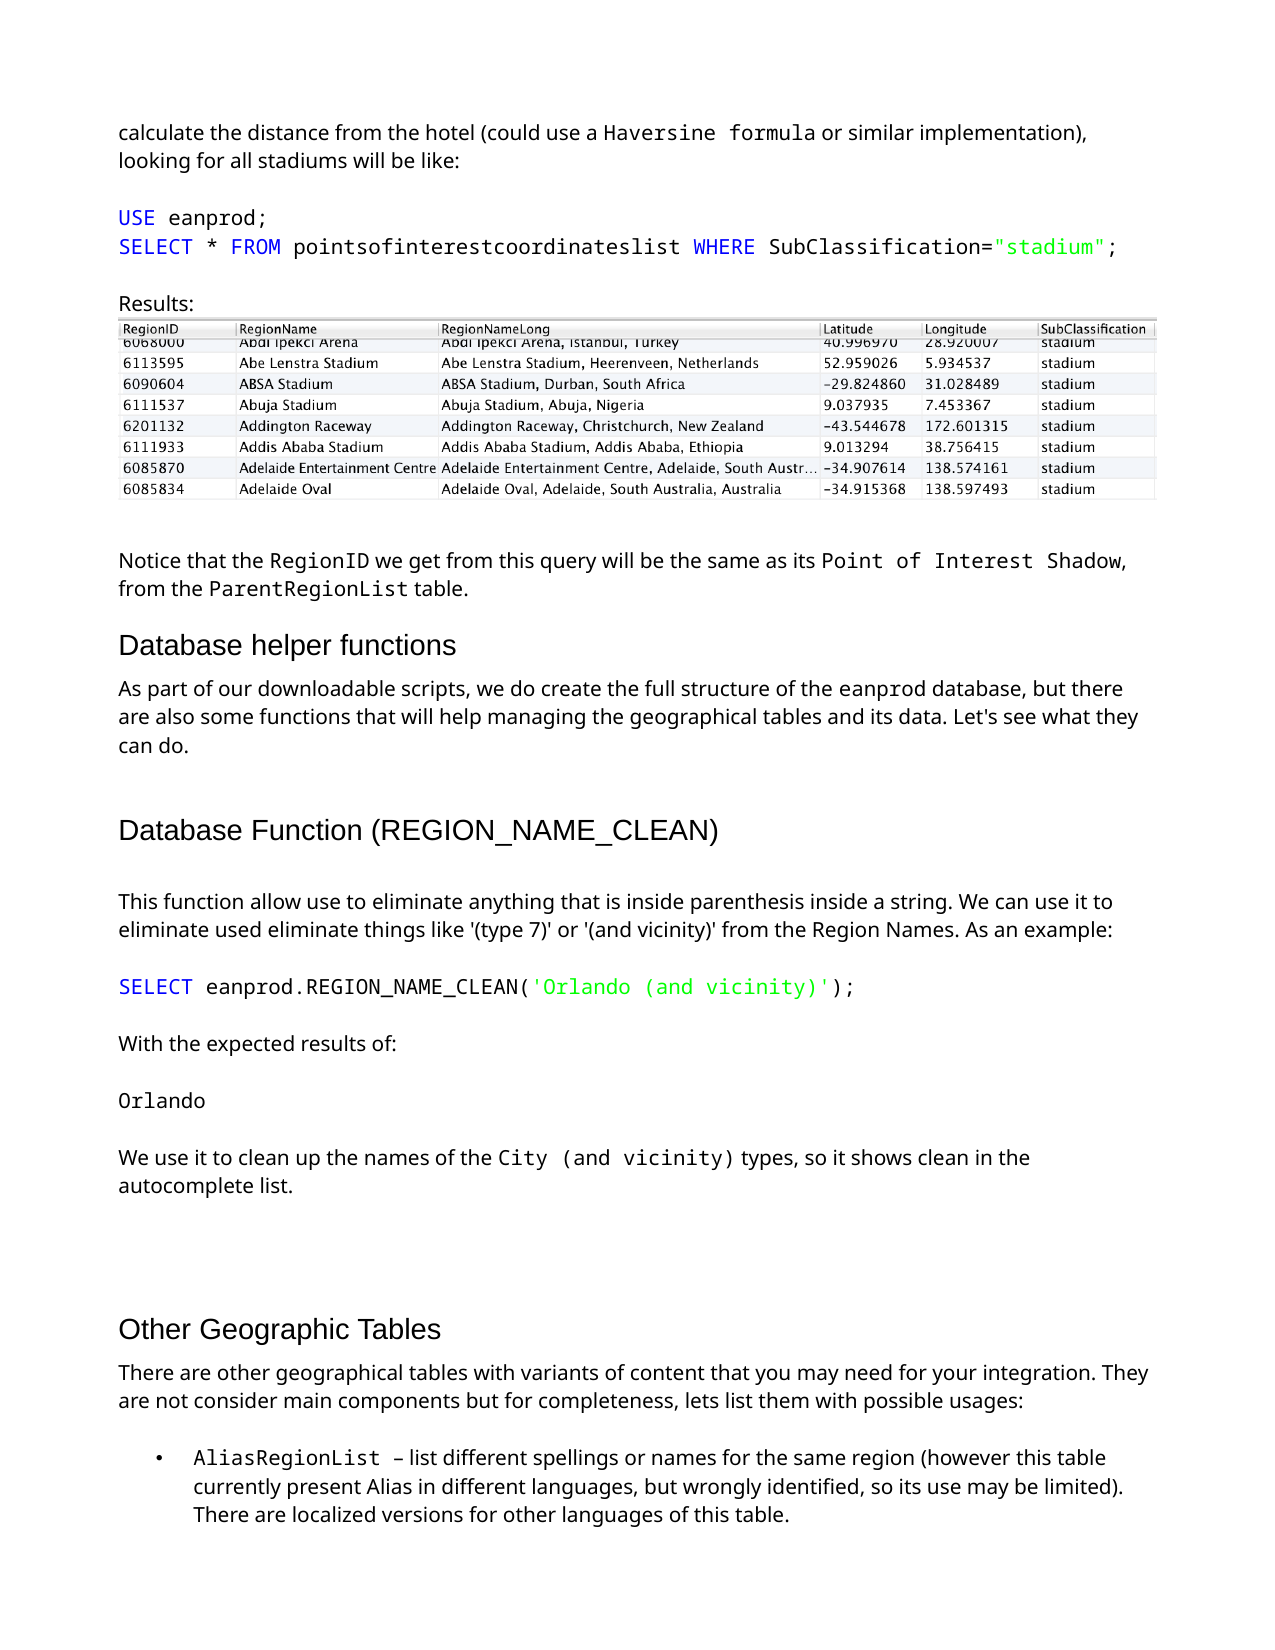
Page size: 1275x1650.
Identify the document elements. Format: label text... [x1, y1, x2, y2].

subtitle Database helper functions [118, 628, 1157, 661]
list AliasRegionList – list different spellings or names for the same region (however this table currently present Alias in different languages, but wrongly identified, so its use may be limited). There are localized versions for other languages of this table. [156, 1443, 1157, 1529]
subtitle Other Geographic Tables [118, 1312, 1157, 1346]
text With the expected results of: [118, 1029, 1157, 1058]
text Notice that the RegionID we get from this query will be the same as its Point of Interest Shadow, from the ParentRegionList table. [118, 546, 1157, 603]
text This function allow use to eliminate anything that is inside parenthesis inside a string. We can use it to eliminate used eliminate things like '(type 7)' or '(and vicinity)' from the Region Names. As an example: [118, 887, 1157, 944]
text USE eanprod; [118, 203, 1157, 232]
text There are other geographical tables with variants of content that you may need for your integration. They are not consider main components but for completeness, lets list them with possible usages: [118, 1358, 1157, 1415]
text As part of our downloadable scripts, we do create the full structure of the eanprod database, but there are also some functions that will help managing the geographical tables and its data. Let's see what they can do. [118, 674, 1157, 759]
subtitle Database Function (REGION_NAME_CLEAN) [118, 813, 1157, 846]
text SELECT * FROM pointsofinterestcoordinateslist WHERE SubClassification="stadium"; [118, 232, 1157, 260]
text calculate the distance from the hotel (could use a Haversine formula or similar implementation), looking for all stadiums will be like: [118, 118, 1157, 175]
picture [118, 317, 1157, 500]
text SELECT eanprod.REGION_NAME_CLEAN('Orlando (and vicinity)'); [118, 972, 1157, 1001]
text We use it to clean up the names of the City (and vicinity) types, so it shows clean in the autocomplete list. [118, 1143, 1157, 1200]
text Orlando [118, 1086, 1157, 1114]
text Results: [118, 289, 1157, 317]
